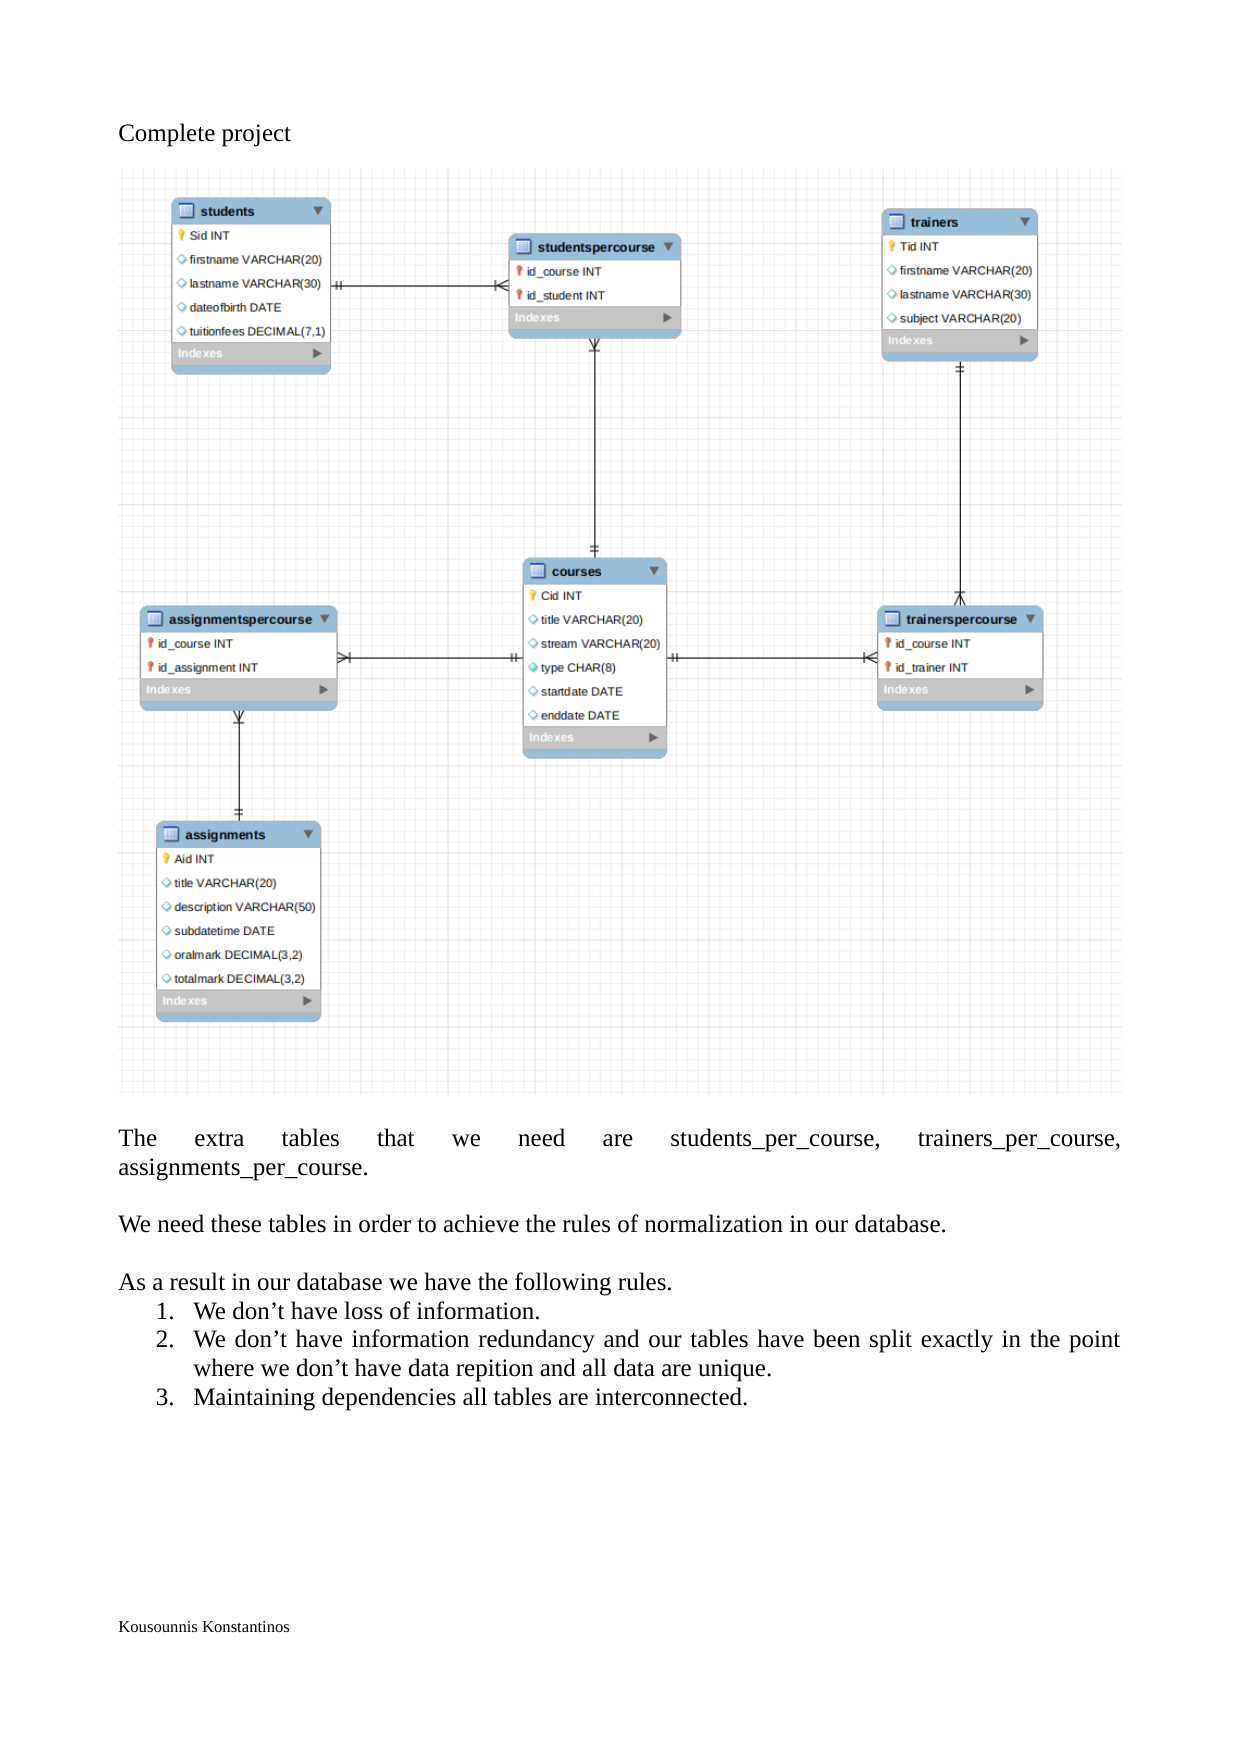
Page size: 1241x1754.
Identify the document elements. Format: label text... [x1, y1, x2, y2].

text Complete project [118, 118, 1122, 147]
list We don’t have information redundancy and our tables have been split exactly in the point where we don’t have data repition and all data are unique. [156, 1324, 1122, 1382]
list We don’t have loss of information. [156, 1296, 1122, 1324]
text The extra tables that we need are students_per_course, trainers_per_course, assignments_per_course. [118, 1123, 1122, 1181]
text As a result in our database we have the following rules. [118, 1267, 1122, 1296]
list Maintaining dependencies all tables are interconnected. [156, 1382, 1122, 1411]
text We need these tables in order to achieve the rules of normalization in our database. [118, 1209, 1122, 1238]
picture [118, 168, 1123, 1095]
